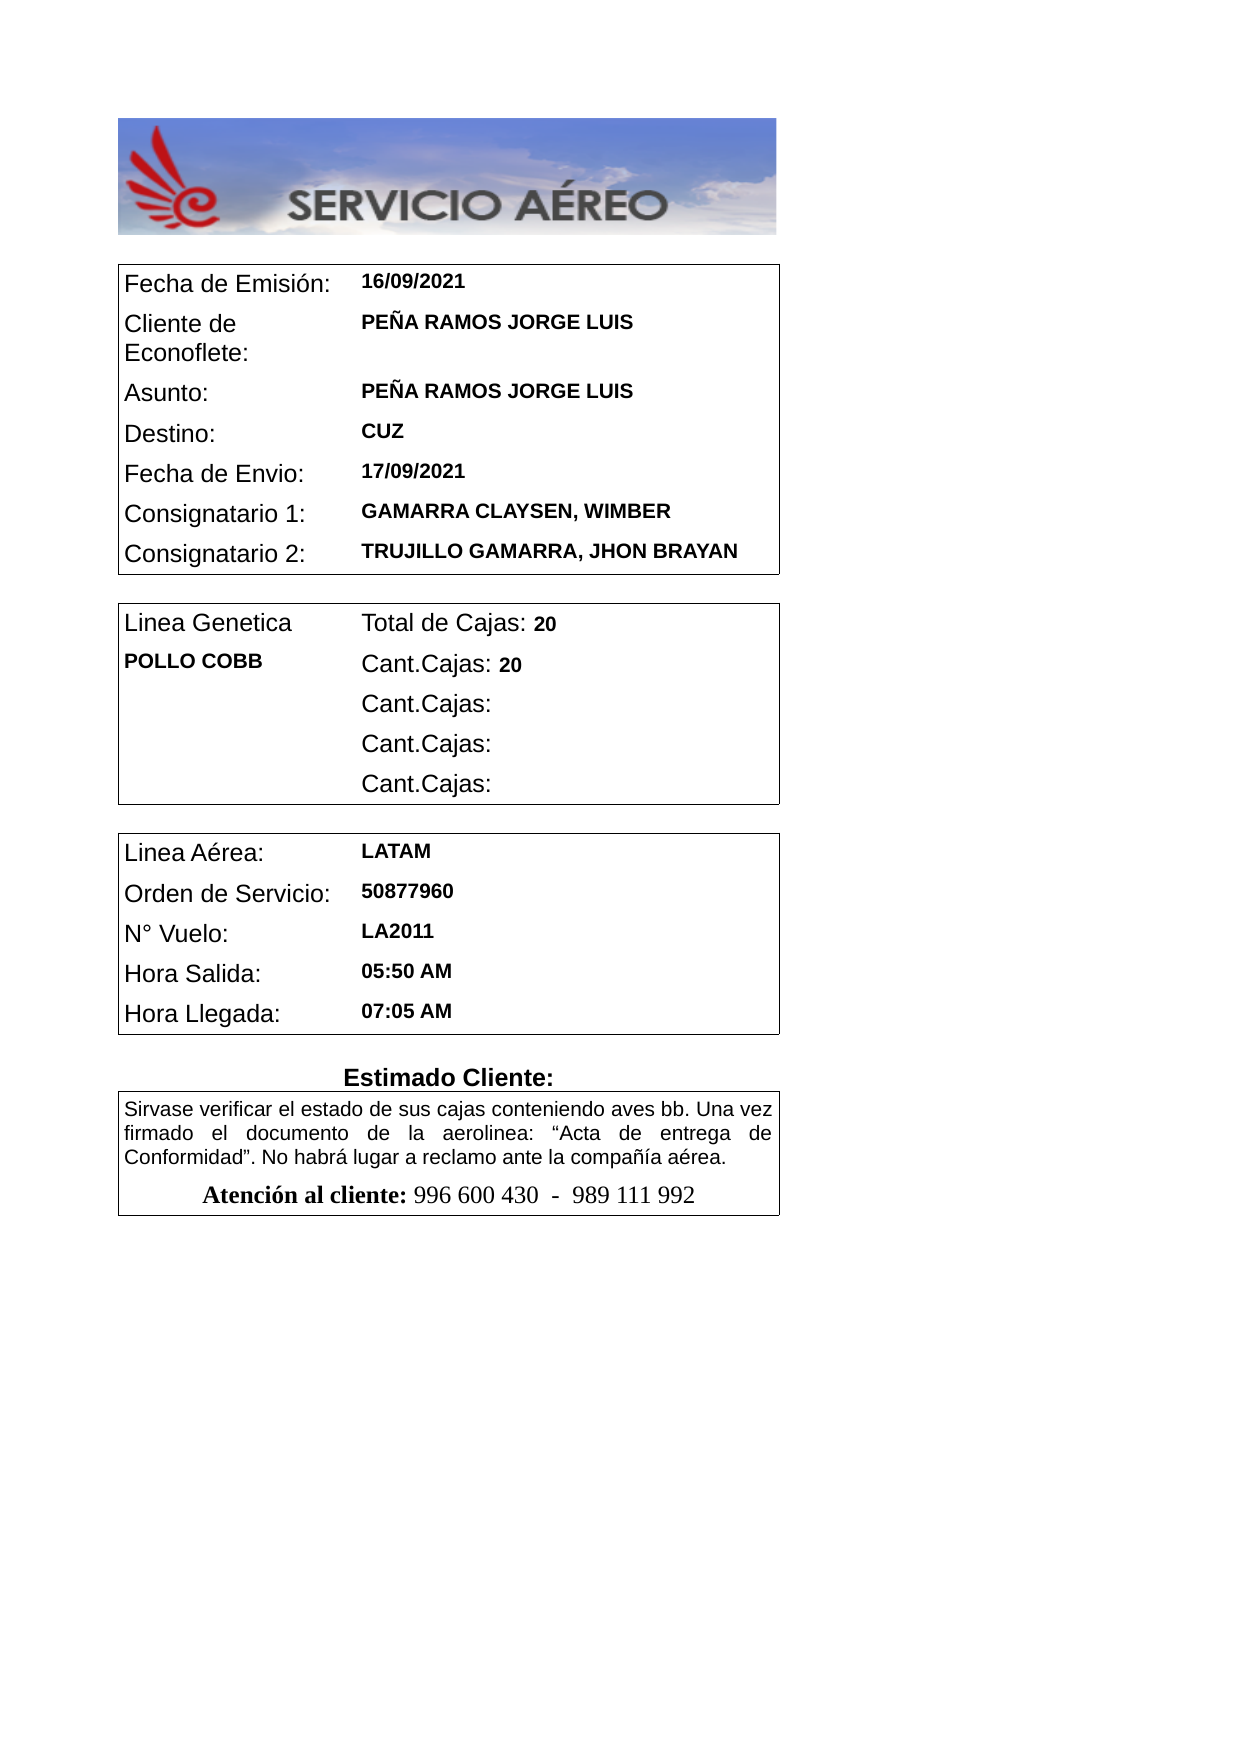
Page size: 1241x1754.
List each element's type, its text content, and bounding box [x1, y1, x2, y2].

table_cell CUZ [356, 413, 779, 453]
table_header Fecha de Emisión: [119, 265, 356, 304]
table_cell Cant.Cajas: [356, 723, 779, 763]
table_cell [119, 723, 356, 763]
table_cell Consignatario 2: [119, 534, 356, 574]
table_cell [356, 575, 779, 603]
table_cell Cant.Cajas: [356, 764, 779, 804]
table_cell Linea Genetica [119, 604, 356, 643]
table_cell LATAM [356, 834, 779, 873]
table_cell Linea Aérea: [119, 834, 356, 873]
table_cell 07:05 AM [356, 994, 779, 1034]
table_cell 50877960 [356, 873, 779, 913]
table_cell PEÑA RAMOS JORGE LUIS [356, 304, 779, 373]
table_cell Sirvase verificar el estado de sus cajas conteniendo aves bb. Una vez firmado el documento de la aerolinea: “Acta de entrega de Conformidad”. No habrá lugar a reclamo ante la compañía aérea. [119, 1092, 779, 1175]
table_cell [119, 683, 356, 723]
table_cell 17/09/2021 [356, 453, 779, 493]
table_cell [118, 805, 356, 833]
table_cell Fecha de Envio: [119, 453, 356, 493]
table_cell N° Vuelo: [119, 913, 356, 953]
table_cell Orden de Servicio: [119, 873, 356, 913]
table_cell PEÑA RAMOS JORGE LUIS [356, 373, 779, 413]
picture [118, 118, 777, 235]
table_cell LA2011 [356, 913, 779, 953]
table_cell [356, 805, 779, 833]
table_cell Atención al cliente: 996 600 430 - 989 111 992 [119, 1175, 779, 1215]
table_cell TRUJILLO GAMARRA, JHON BRAYAN [356, 534, 779, 574]
table_cell Total de Cajas: 20 [356, 604, 779, 643]
table_cell [118, 575, 356, 603]
table_cell Hora Salida: [119, 953, 356, 993]
table_cell POLLO COBB [119, 643, 356, 683]
table_cell Hora Llegada: [119, 994, 356, 1034]
table_cell GAMARRA CLAYSEN, WIMBER [356, 493, 779, 533]
table_cell Consignatario 1: [119, 493, 356, 533]
table_cell Asunto: [119, 373, 356, 413]
table_cell Estimado Cliente: [118, 1035, 779, 1091]
table_cell Cant.Cajas: [356, 683, 779, 723]
table_cell Cant.Cajas: 20 [356, 643, 779, 683]
table_cell Destino: [119, 413, 356, 453]
table_cell Cliente de Econoflete: [119, 304, 356, 373]
table_header 16/09/2021 [356, 265, 779, 304]
table_cell 05:50 AM [356, 953, 779, 993]
table_cell [119, 764, 356, 804]
